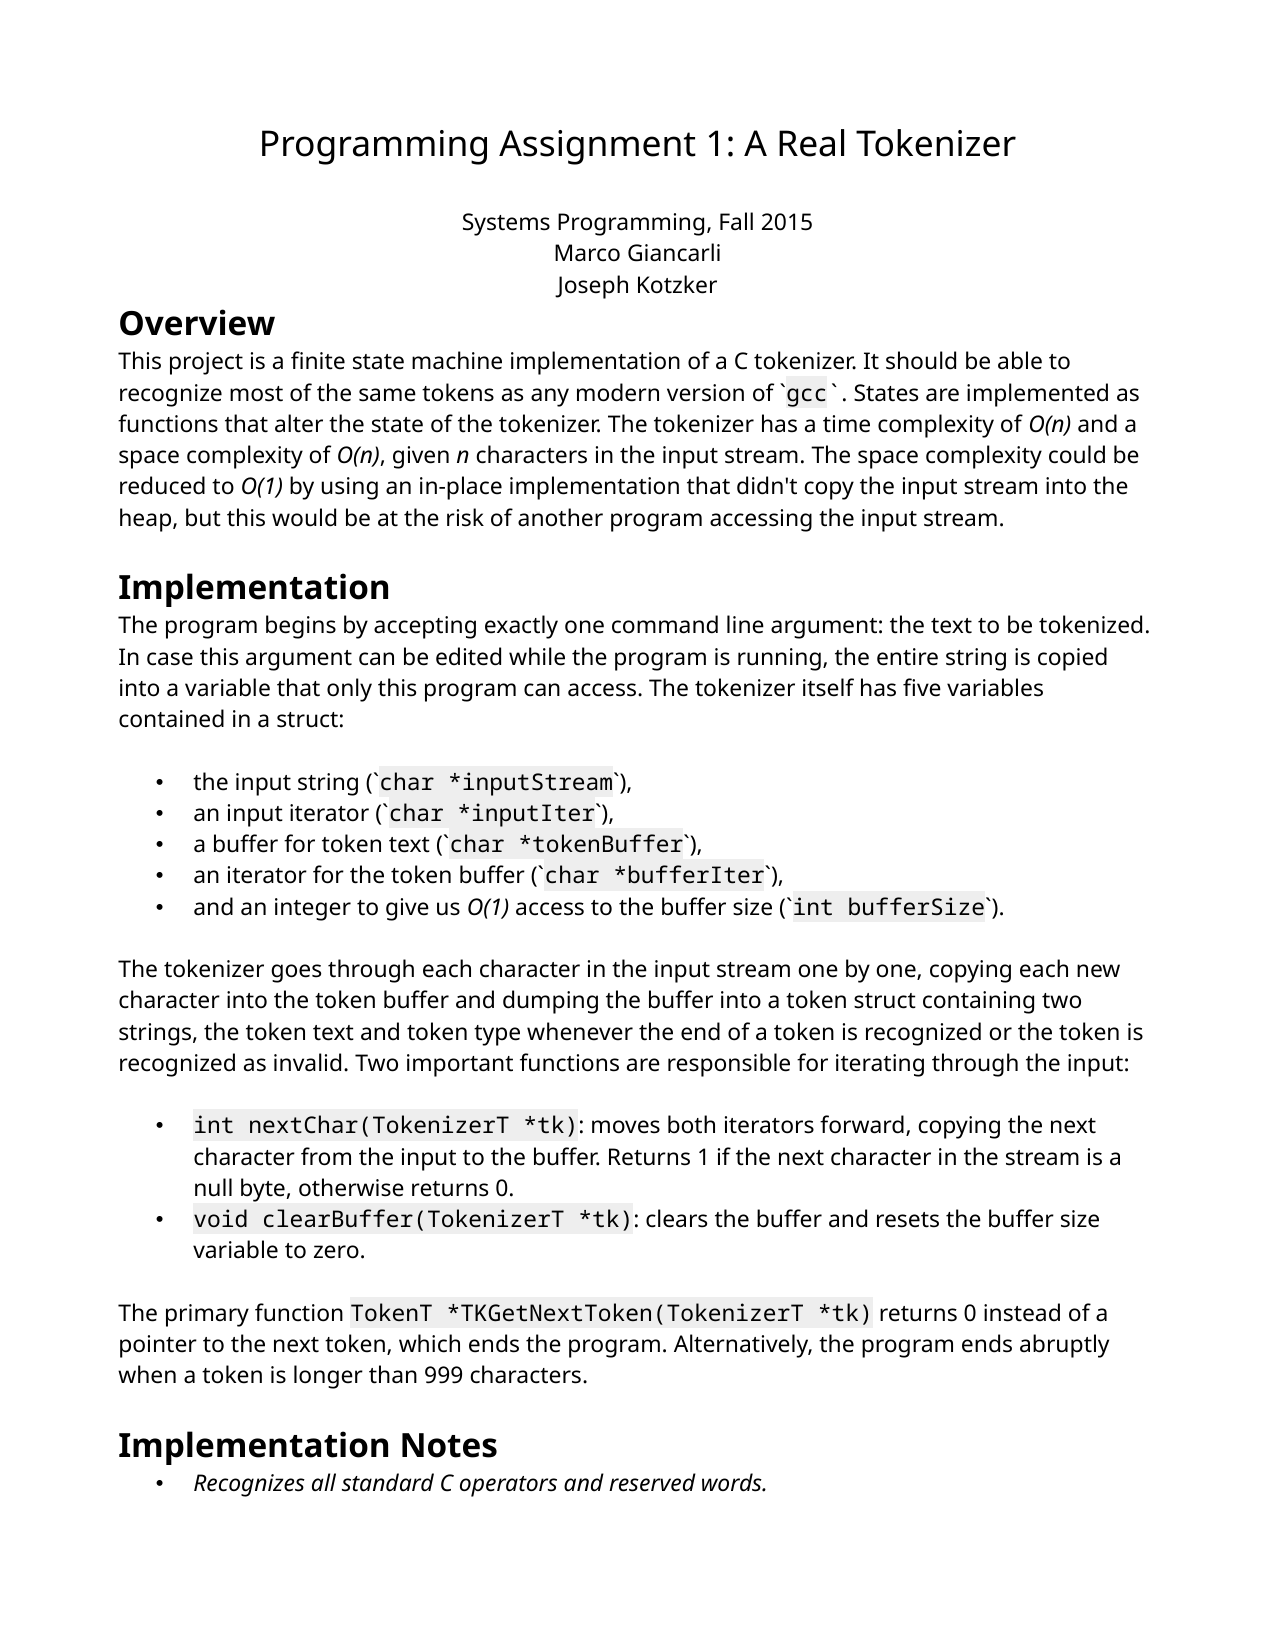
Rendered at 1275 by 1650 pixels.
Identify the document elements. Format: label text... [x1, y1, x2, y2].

list Recognizes all standard C operators and reserved words. [156, 1467, 1157, 1498]
list and an integer to give us O(1) access to the buffer size (`int bufferSize`). [156, 891, 1157, 922]
list void clearBuffer(TokenizerT *tk): clears the buffer and resets the buffer size variable to zero. [156, 1203, 1157, 1266]
list int nextChar(TokenizerT *tk): moves both iterators forward, copying the next character from the input to the buffer. Returns 1 if the next character in the stream is a null byte, otherwise returns 0. [156, 1109, 1157, 1203]
list an iterator for the token buffer (`char *bufferIter`), [156, 859, 1157, 891]
text Overview [118, 300, 1157, 345]
text Joseph Kotzker [118, 268, 1157, 300]
text Implementation Notes [118, 1422, 1157, 1467]
list the input string (`char *inputStream`), [156, 766, 1157, 797]
text Programming Assignment 1: A Real Tokenizer [118, 118, 1157, 166]
text Marco Giancarli [118, 237, 1157, 268]
list an input iterator (`char *inputIter`), [156, 797, 1157, 828]
text The tokenizer goes through each character in the input stream one by one, copying each new character into the token buffer and dumping the buffer into a token struct containing two strings, the token text and token type whenever the end of a token is recognized or the token is recognized as invalid. Two important functions are responsible for iterating through the input: [118, 953, 1157, 1078]
text The primary function TokenT *TKGetNextToken(TokenizerT *tk) returns 0 instead of a pointer to the next token, which ends the program. Alternatively, the program ends abruptly when a token is longer than 999 characters. [118, 1297, 1157, 1391]
text Systems Programming, Fall 2015 [118, 206, 1157, 237]
text The program begins by accepting exactly one command line argument: the text to be tokenized. In case this argument can be edited while the program is running, the entire string is copied into a variable that only this program can access. The tokenizer itself has five variables contained in a struct: [118, 609, 1157, 734]
list a buffer for token text (`char *tokenBuffer`), [156, 828, 1157, 859]
text This project is a finite state machine implementation of a C tokenizer. It should be able to recognize most of the same tokens as any modern version of `gcc`. States are implemented as functions that alter the state of the tokenizer. The tokenizer has a time complexity of O(n) and a space complexity of O(n), given n characters in the input stream. The space complexity could be reduced to O(1) by using an in-place implementation that didn't copy the input stream into the heap, but this would be at the risk of another program accessing the input stream. [118, 345, 1157, 533]
text Implementation [118, 564, 1157, 609]
